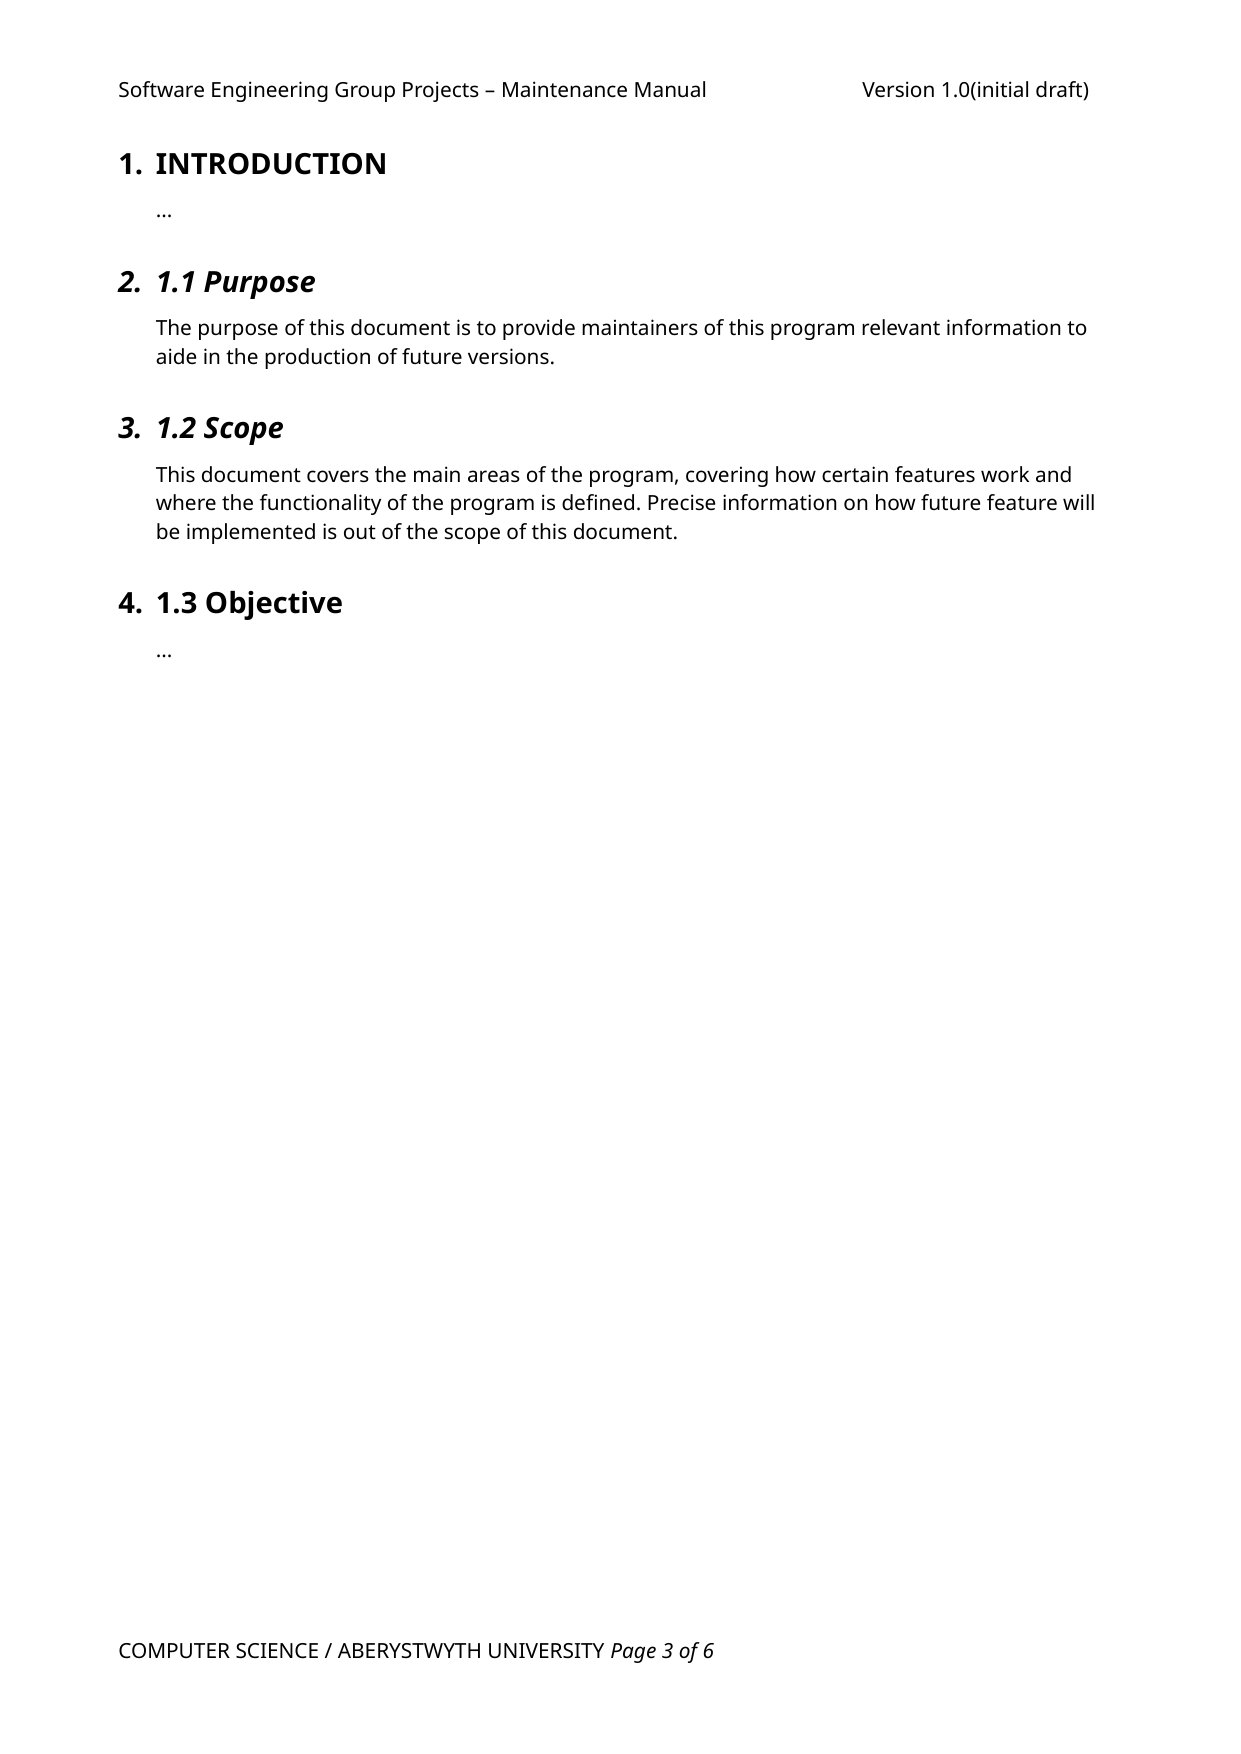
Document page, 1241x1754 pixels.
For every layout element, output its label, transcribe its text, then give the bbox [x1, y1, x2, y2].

list The purpose of this document is to provide maintainers of this program relevant information to aide in the production of future versions. [118, 313, 1122, 370]
list ... [118, 195, 1122, 224]
list ... [118, 635, 1122, 663]
list INTRODUCTION [118, 143, 1122, 183]
list 1.3 Objective [118, 583, 1122, 622]
list 1.2 Scope [118, 408, 1122, 447]
list This document covers the main areas of the program, covering how certain features work and where the functionality of the program is defined. Precise information on how future feature will be implemented is out of the scope of this document. [118, 460, 1122, 545]
list 1.1 Purpose [118, 261, 1122, 301]
